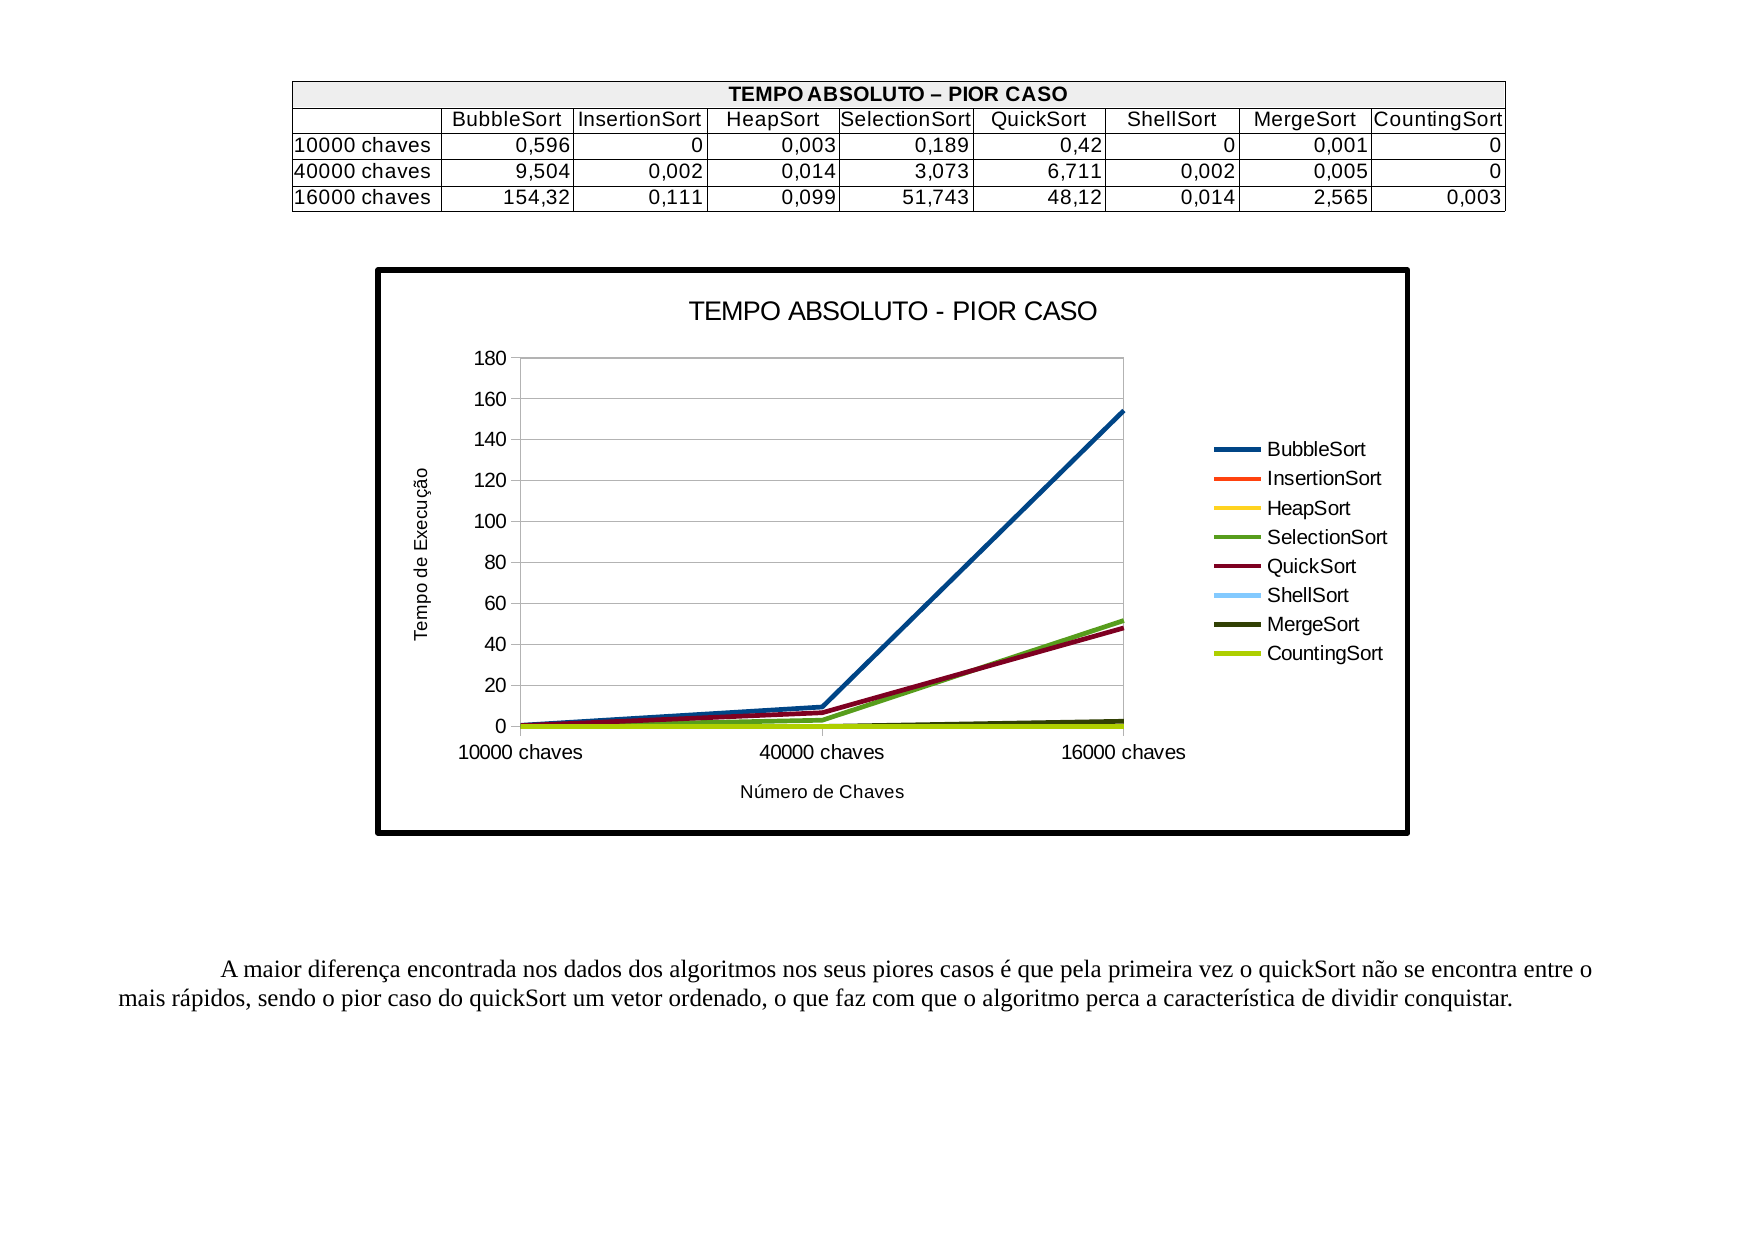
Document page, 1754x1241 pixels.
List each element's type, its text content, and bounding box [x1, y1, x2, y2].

text A maior diferença encontrada nos dados dos algoritmos nos seus piores casos é que pela primeira vez o quickSort não se encontra entre o mais rápidos, sendo o pior caso do quickSort um vetor ordenado, o que faz com que o algoritmo perca a característica de dividir conquistar. [118, 954, 1636, 1012]
